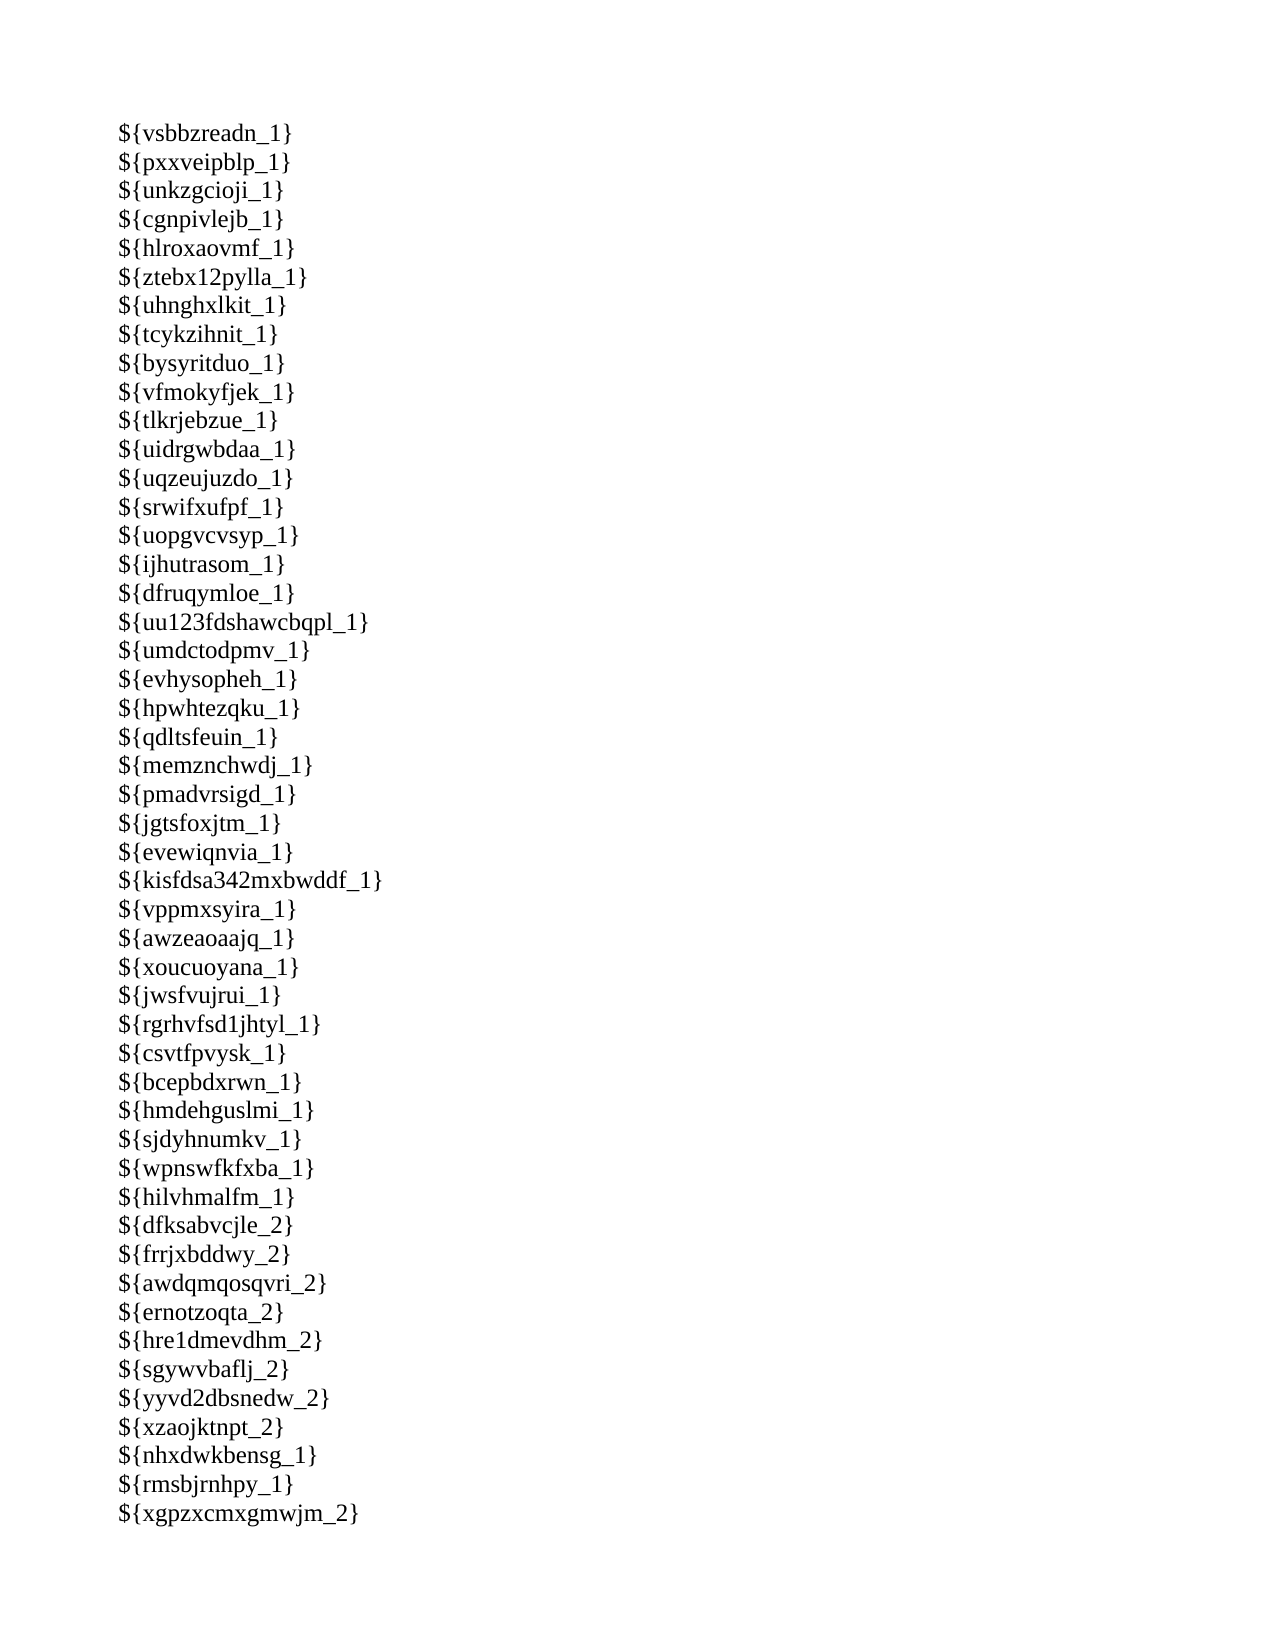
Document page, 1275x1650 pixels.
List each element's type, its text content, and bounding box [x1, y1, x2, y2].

text ${yyvd2dbsnedw_2} [118, 1383, 1157, 1412]
text ${pxxveipblp_1} [118, 147, 1157, 176]
text ${vfmokyfjek_1} [118, 377, 1157, 406]
text ${uhnghxlkit_1} [118, 291, 1157, 319]
text ${jgtsfoxjtm_1} [118, 808, 1157, 837]
text ${evewiqnvia_1} [118, 837, 1157, 866]
text ${srwifxufpf_1} [118, 492, 1157, 521]
text ${cgnpivlejb_1} [118, 204, 1157, 233]
text ${ijhutrasom_1} [118, 549, 1157, 578]
text ${nhxdwkbensg_1} [118, 1441, 1157, 1469]
text ${tlkrjebzue_1} [118, 406, 1157, 434]
text ${wpnswfkfxba_1} [118, 1153, 1157, 1182]
text ${uidrgwbdaa_1} [118, 434, 1157, 463]
text ${awdqmqosqvri_2} [118, 1268, 1157, 1297]
text ${bysyritduo_1} [118, 348, 1157, 377]
text ${pmadvrsigd_1} [118, 779, 1157, 808]
text ${umdctodpmv_1} [118, 636, 1157, 664]
text ${csvtfpvysk_1} [118, 1038, 1157, 1067]
text ${kisfdsa342mxbwddf_1} [118, 866, 1157, 894]
text ${jwsfvujrui_1} [118, 981, 1157, 1009]
text ${xgpzxcmxgmwjm_2} [118, 1498, 1157, 1527]
text ${awzeaoaajq_1} [118, 923, 1157, 952]
text ${hre1dmevdhm_2} [118, 1326, 1157, 1354]
text ${bcepbdxrwn_1} [118, 1067, 1157, 1096]
text ${uqzeujuzdo_1} [118, 463, 1157, 492]
text ${hlroxaovmf_1} [118, 233, 1157, 262]
text ${uu123fdshawcbqpl_1} [118, 607, 1157, 636]
text ${dfruqymloe_1} [118, 578, 1157, 607]
text ${vsbbzreadn_1} [118, 118, 1157, 147]
text ${hpwhtezqku_1} [118, 693, 1157, 722]
text ${unkzgcioji_1} [118, 176, 1157, 204]
text ${rmsbjrnhpy_1} [118, 1469, 1157, 1498]
text ${frrjxbddwy_2} [118, 1239, 1157, 1268]
text ${evhysopheh_1} [118, 664, 1157, 693]
text ${dfksabvcjle_2} [118, 1211, 1157, 1239]
text ${vppmxsyira_1} [118, 894, 1157, 923]
text ${qdltsfeuin_1} [118, 722, 1157, 751]
text ${uopgvcvsyp_1} [118, 521, 1157, 549]
text ${xoucuoyana_1} [118, 952, 1157, 981]
text ${sjdyhnumkv_1} [118, 1124, 1157, 1153]
text ${memznchwdj_1} [118, 751, 1157, 779]
text ${ernotzoqta_2} [118, 1297, 1157, 1326]
text ${sgywvbaflj_2} [118, 1354, 1157, 1383]
text ${hilvhmalfm_1} [118, 1182, 1157, 1211]
text ${ztebx12pylla_1} [118, 262, 1157, 291]
text ${xzaojktnpt_2} [118, 1412, 1157, 1441]
text ${hmdehguslmi_1} [118, 1096, 1157, 1124]
text ${tcykzihnit_1} [118, 319, 1157, 348]
text ${rgrhvfsd1jhtyl_1} [118, 1009, 1157, 1038]
